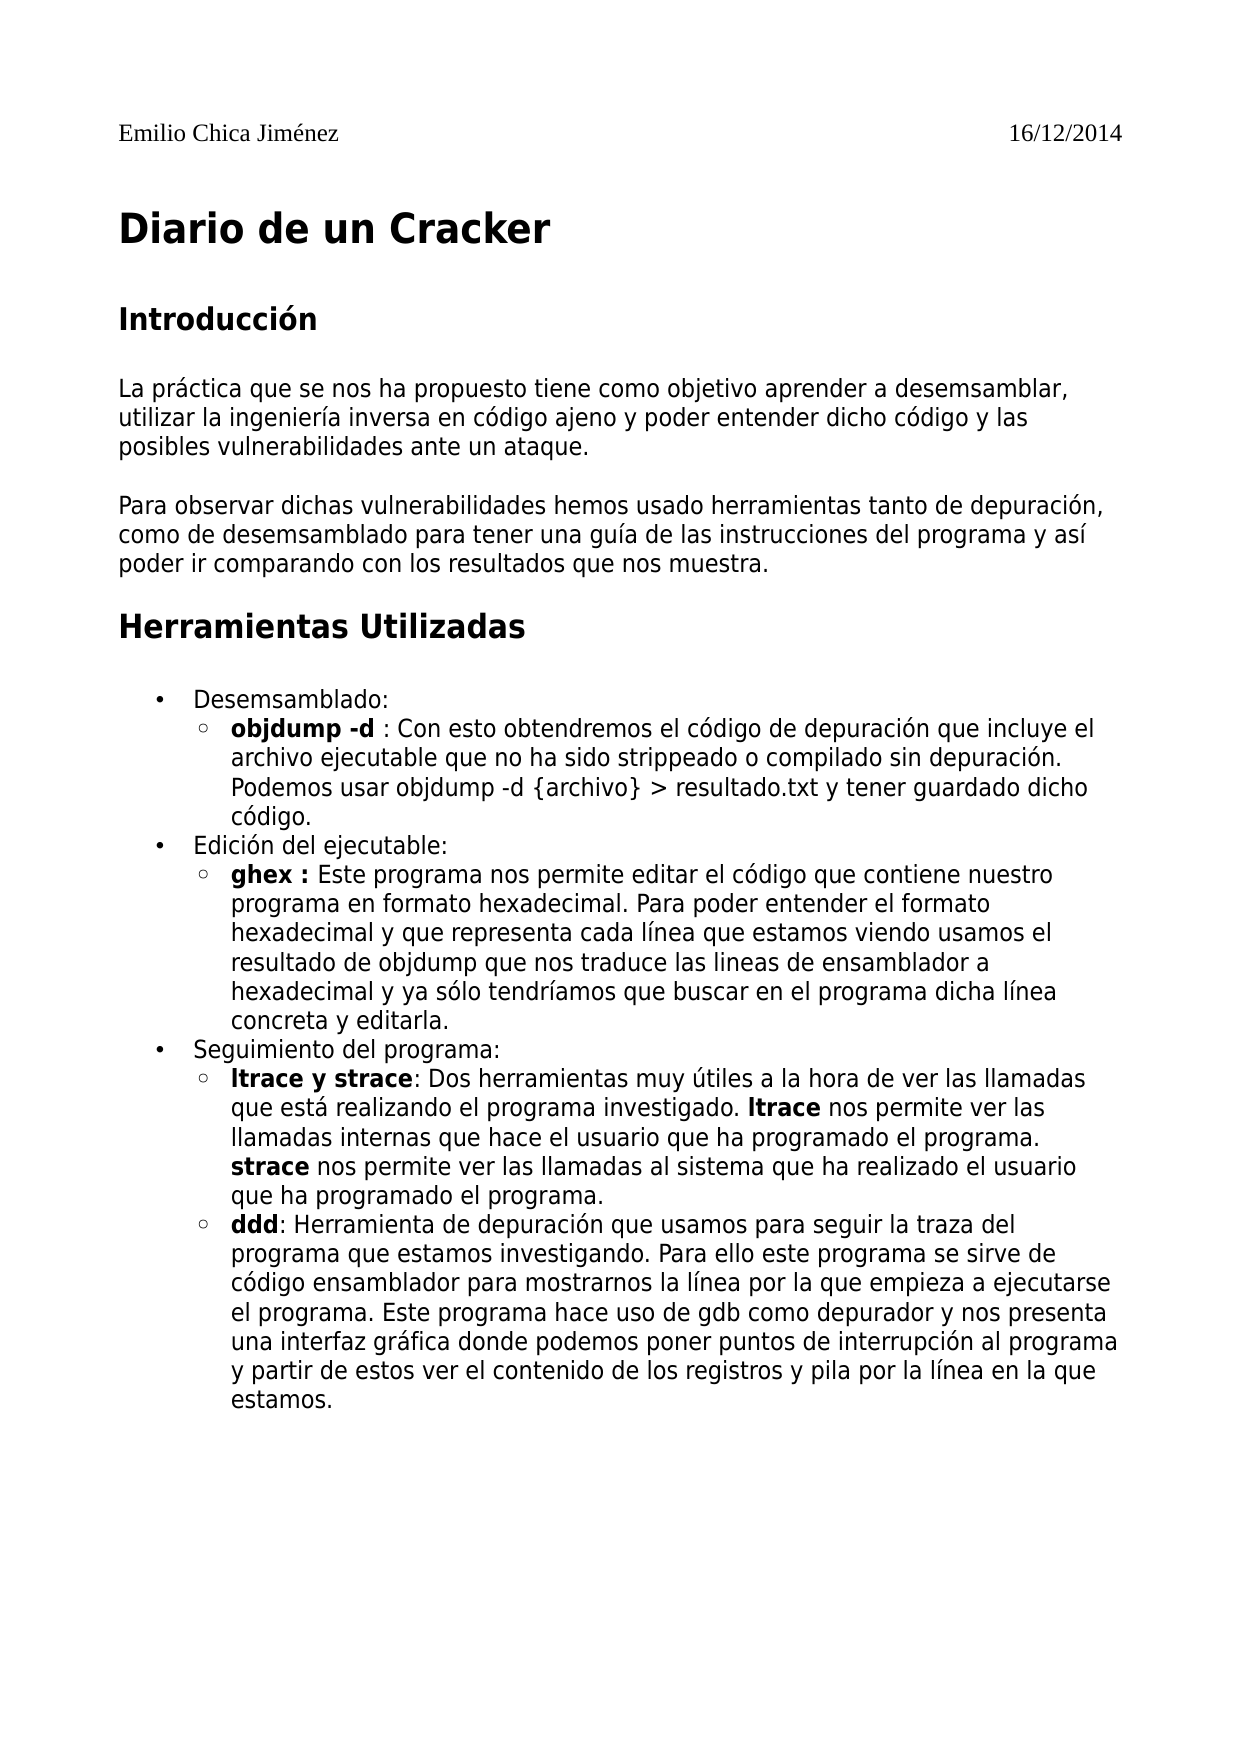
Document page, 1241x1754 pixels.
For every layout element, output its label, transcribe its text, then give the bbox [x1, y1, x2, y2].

list objdump -d : Con esto obtendremos el código de depuración que incluye el archivo ejecutable que no ha sido strippeado o compilado sin depuración. Podemos usar objdump -d {archivo} > resultado.txt y tener guardado dicho código. [193, 714, 1122, 831]
list ltrace y strace: Dos herramientas muy útiles a la hora de ver las llamadas que está realizando el programa investigado. ltrace nos permite ver las llamadas internas que hace el usuario que ha programado el programa. strace nos permite ver las llamadas al sistema que ha realizado el usuario que ha programado el programa. [193, 1064, 1122, 1210]
text Introducción [118, 302, 1122, 338]
text Para observar dichas vulnerabilidades hemos usado herramientas tanto de depuración, como de desemsamblado para tener una guía de las instrucciones del programa y así poder ir comparando con los resultados que nos muestra. [118, 491, 1122, 578]
text Diario de un Cracker [118, 205, 1122, 254]
list ghex : Este programa nos permite editar el código que contiene nuestro programa en formato hexadecimal. Para poder entender el formato hexadecimal y que representa cada línea que estamos viendo usamos el resultado de objdump que nos traduce las lineas de ensamblador a hexadecimal y ya sólo tendríamos que buscar en el programa dicha línea concreta y editarla. [193, 860, 1122, 1035]
list Seguimiento del programa: [156, 1035, 1122, 1064]
list Desemsamblado: [156, 685, 1122, 714]
text Herramientas Utilizadas [118, 608, 1122, 646]
list Edición del ejecutable: [156, 831, 1122, 860]
list ddd: Herramienta de depuración que usamos para seguir la traza del programa que estamos investigando. Para ello este programa se sirve de código ensamblador para mostrarnos la línea por la que empieza a ejecutarse el programa. Este programa hace uso de gdb como depurador y nos presenta una interfaz gráfica donde podemos poner puntos de interrupción al programa y partir de estos ver el contenido de los registros y pila por la línea en la que estamos. [193, 1210, 1122, 1414]
text La práctica que se nos ha propuesto tiene como objetivo aprender a desemsamblar, utilizar la ingeniería inversa en código ajeno y poder entender dicho código y las posibles vulnerabilidades ante un ataque. [118, 374, 1122, 462]
